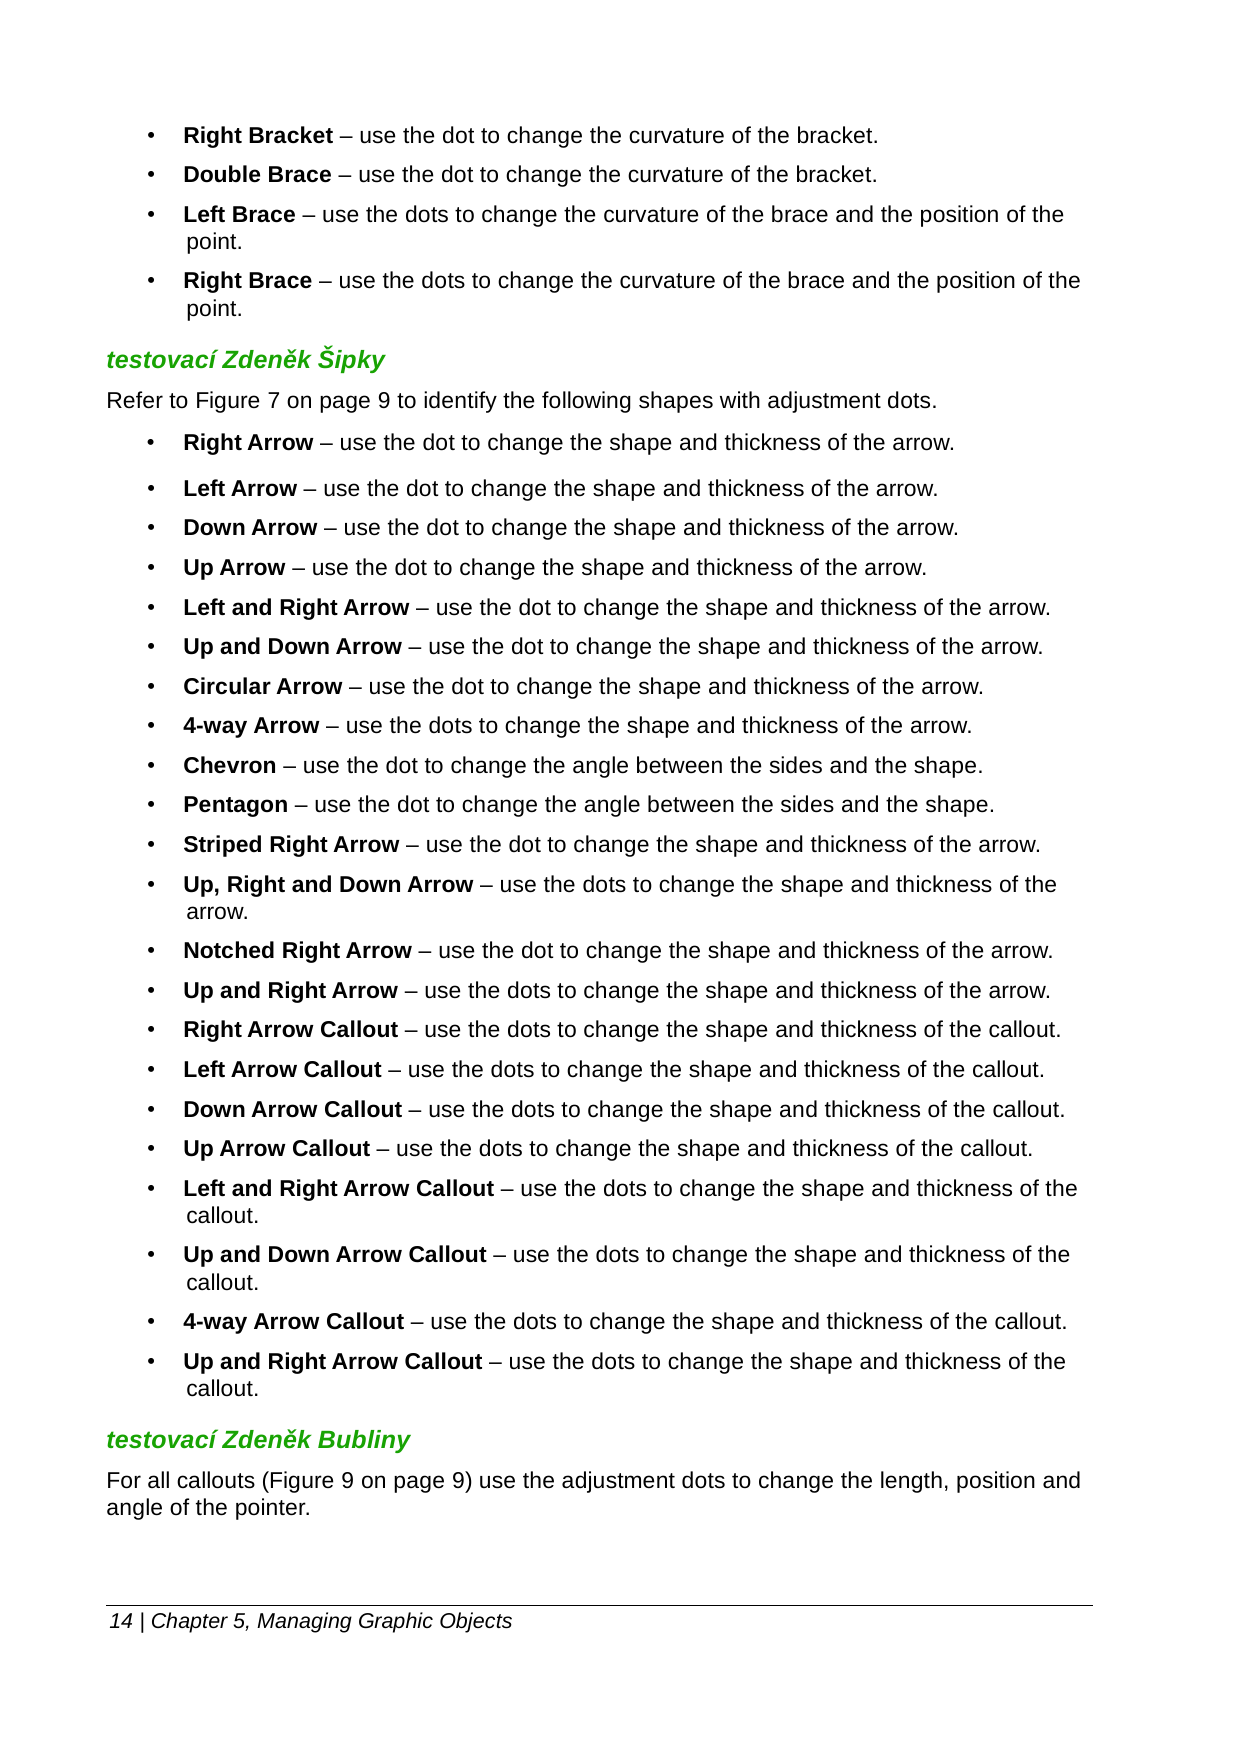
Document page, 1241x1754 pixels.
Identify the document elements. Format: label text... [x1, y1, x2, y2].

list Chevron – use the dot to change the angle between the sides and the shape. [144, 748, 1093, 778]
list Up Arrow Callout – use the dots to change the shape and thickness of the callout. [144, 1132, 1093, 1162]
list Up and Down Arrow Callout – use the dots to change the shape and thickness of the callout. [144, 1238, 1093, 1295]
list Up Arrow – use the dot to change the shape and thickness of the arrow. [144, 550, 1093, 580]
list Up, Right and Down Arrow – use the dots to change the shape and thickness of the arrow. [144, 867, 1093, 924]
list Up and Right Arrow – use the dots to change the shape and thickness of the arrow. [144, 973, 1093, 1003]
list Striped Right Arrow – use the dot to change the shape and thickness of the arrow. [144, 827, 1093, 857]
list Left Brace – use the dots to change the curvature of the brace and the position of the point. [144, 197, 1093, 254]
list Left and Right Arrow Callout – use the dots to change the shape and thickness of the callout. [144, 1171, 1093, 1228]
list Right Arrow Callout – use the dots to change the shape and thickness of the callout. [144, 1013, 1093, 1043]
list Pentagon – use the dot to change the angle between the sides and the shape. [144, 788, 1093, 818]
list Left Arrow Callout – use the dots to change the shape and thickness of the callout. [144, 1052, 1093, 1082]
list Right Arrow – use the dot to change the shape and thickness of the arrow. [144, 426, 1093, 459]
list Left Arrow – use the dot to change the shape and thickness of the arrow. [144, 471, 1093, 501]
subtitle testovací Zdeněk Šipky [106, 344, 1093, 374]
list Right Brace – use the dots to change the curvature of the brace and the position of the point. [144, 264, 1093, 324]
list Left and Right Arrow – use the dot to change the shape and thickness of the arrow. [144, 590, 1093, 620]
subtitle testovací Zdeněk Bubliny [106, 1425, 1093, 1454]
list Double Brace – use the dot to change the curvature of the bracket. [144, 158, 1093, 188]
list Down Arrow – use the dot to change the shape and thickness of the arrow. [144, 511, 1093, 541]
list Circular Arrow – use the dot to change the shape and thickness of the arrow. [144, 669, 1093, 699]
list Right Bracket – use the dot to change the curvature of the bracket. [144, 118, 1093, 148]
list Up and Down Arrow – use the dot to change the shape and thickness of the arrow. [144, 629, 1093, 659]
list 4-way Arrow Callout – use the dots to change the shape and thickness of the callout. [144, 1304, 1093, 1334]
list Down Arrow Callout – use the dots to change the shape and thickness of the callout. [144, 1092, 1093, 1122]
text For all callouts (Figure 9 on page 8) use the adjustment dots to change the length, position and angle of the pointer. [106, 1466, 1093, 1520]
list Notched Right Arrow – use the dot to change the shape and thickness of the arrow. [144, 934, 1093, 964]
list Up and Right Arrow Callout – use the dots to change the shape and thickness of the callout. [144, 1344, 1093, 1404]
text Refer to Figure 7 on page 8 to identify the following shapes with adjustment dots. [106, 386, 1093, 413]
list 4-way Arrow – use the dots to change the shape and thickness of the arrow. [144, 709, 1093, 739]
